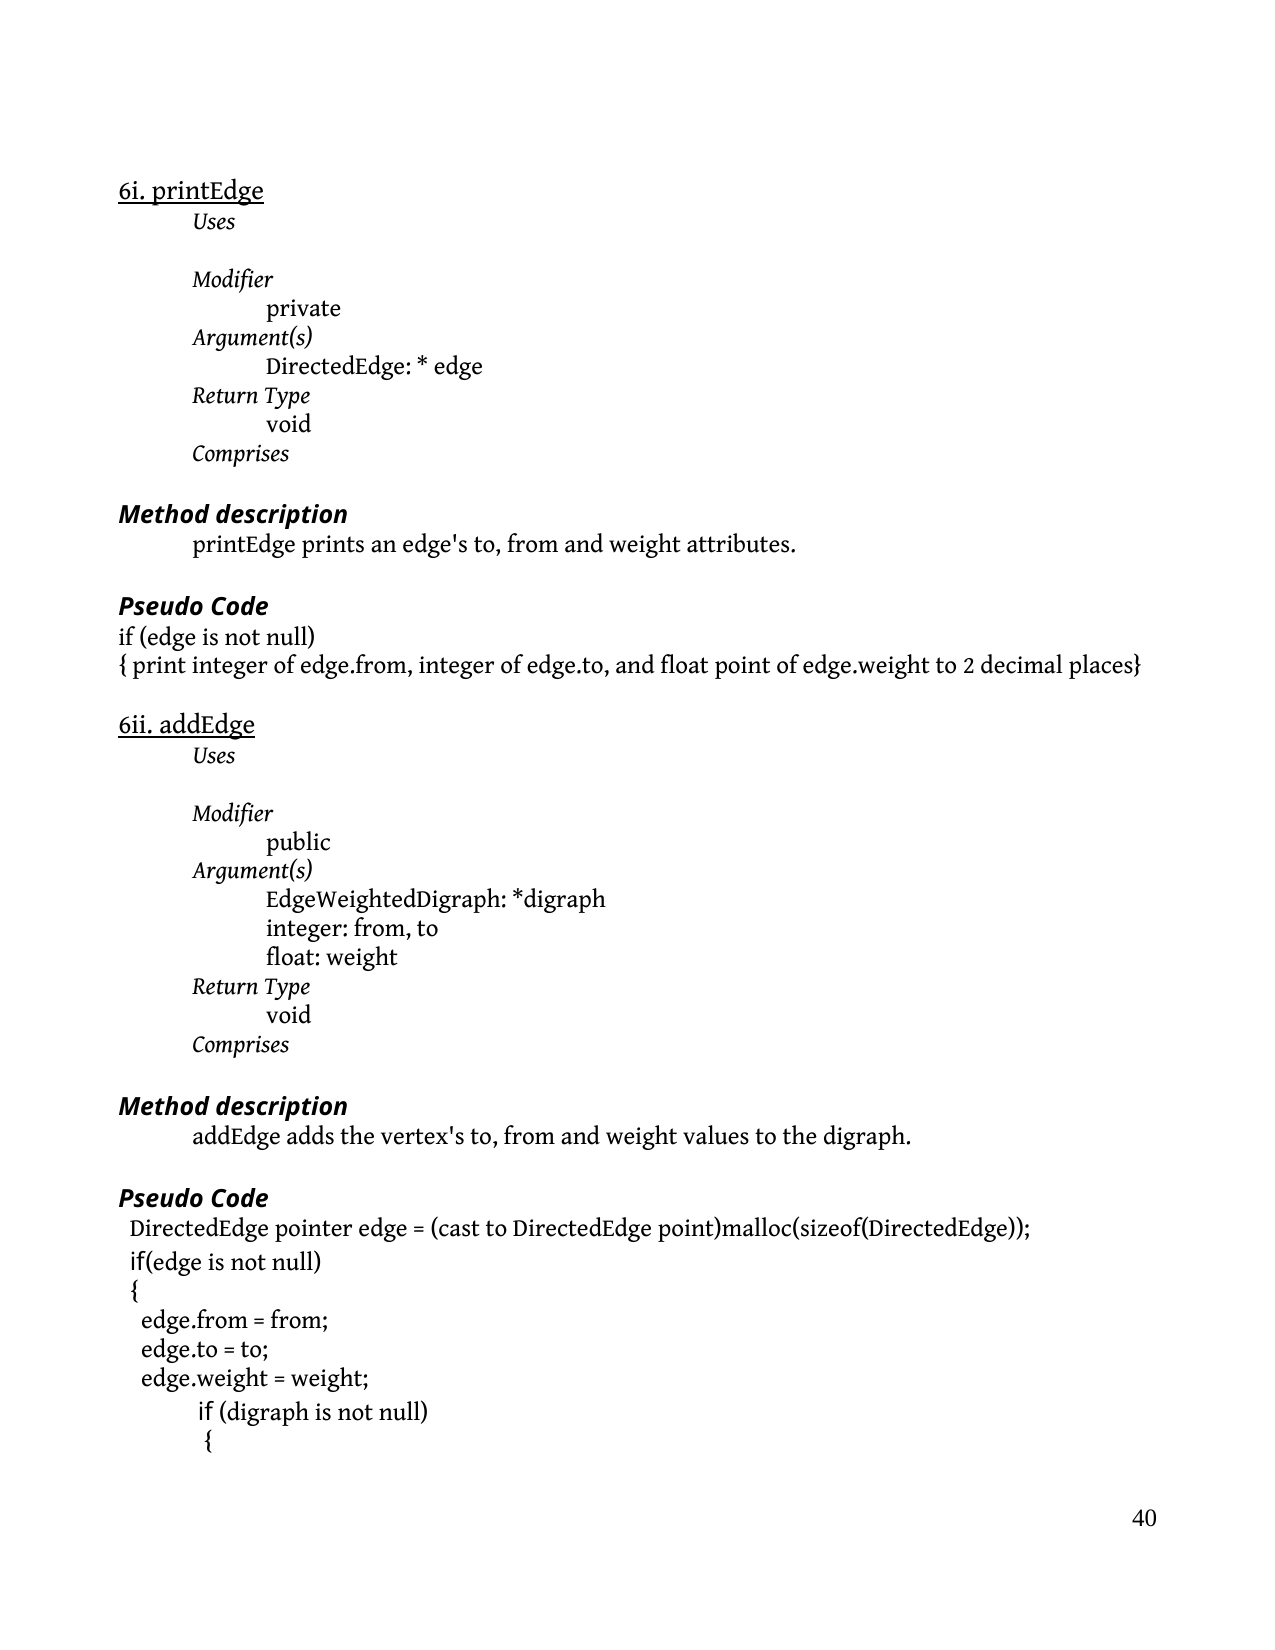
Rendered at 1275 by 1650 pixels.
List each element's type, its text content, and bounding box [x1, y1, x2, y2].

text Uses [118, 207, 1157, 236]
text { print integer of edge.from, integer of edge.to, and float point of edge.weight to 2 decimal places} [118, 652, 1157, 681]
text DirectedEdge pointer edge = (cast to DirectedEdge point)malloc(sizeof(DirectedEdge)); [118, 1215, 1157, 1244]
text edge.from = from; [118, 1307, 1157, 1336]
text Method description [118, 1089, 1157, 1123]
text if (digraph is not null) [118, 1394, 1157, 1428]
text void [118, 410, 1157, 439]
text { [118, 1278, 1157, 1307]
text private [118, 294, 1157, 323]
text edge.to = to; [118, 1336, 1157, 1365]
text printEdge prints an edge's to, from and weight attributes. [118, 531, 1157, 560]
text if (edge is not null) [118, 623, 1157, 652]
text Pseudo Code [118, 589, 1157, 623]
text float: weight [118, 944, 1157, 973]
text Argument(s) [118, 323, 1157, 352]
text 6i. printEdge [118, 176, 1157, 207]
text Modifier [118, 265, 1157, 294]
text integer: from, to [118, 915, 1157, 944]
text Pseudo Code [118, 1181, 1157, 1215]
text Method description [118, 497, 1157, 531]
text Comprises [118, 439, 1157, 468]
text void [118, 1002, 1157, 1031]
text Modifier [118, 799, 1157, 828]
text Return Type [118, 973, 1157, 1002]
text if(edge is not null) [118, 1244, 1157, 1278]
text Uses [118, 741, 1157, 770]
text public [118, 828, 1157, 857]
text DirectedEdge: * edge [118, 352, 1157, 381]
text EdgeWeightedDigraph: *digraph [118, 886, 1157, 915]
text Comprises [118, 1031, 1157, 1060]
text addEdge adds the vertex's to, from and weight values to the digraph. [118, 1123, 1157, 1152]
text Return Type [118, 381, 1157, 410]
text 6ii. addEdge [118, 710, 1157, 741]
text Argument(s) [118, 857, 1157, 886]
text { [118, 1428, 1157, 1457]
text edge.weight = weight; [118, 1365, 1157, 1394]
